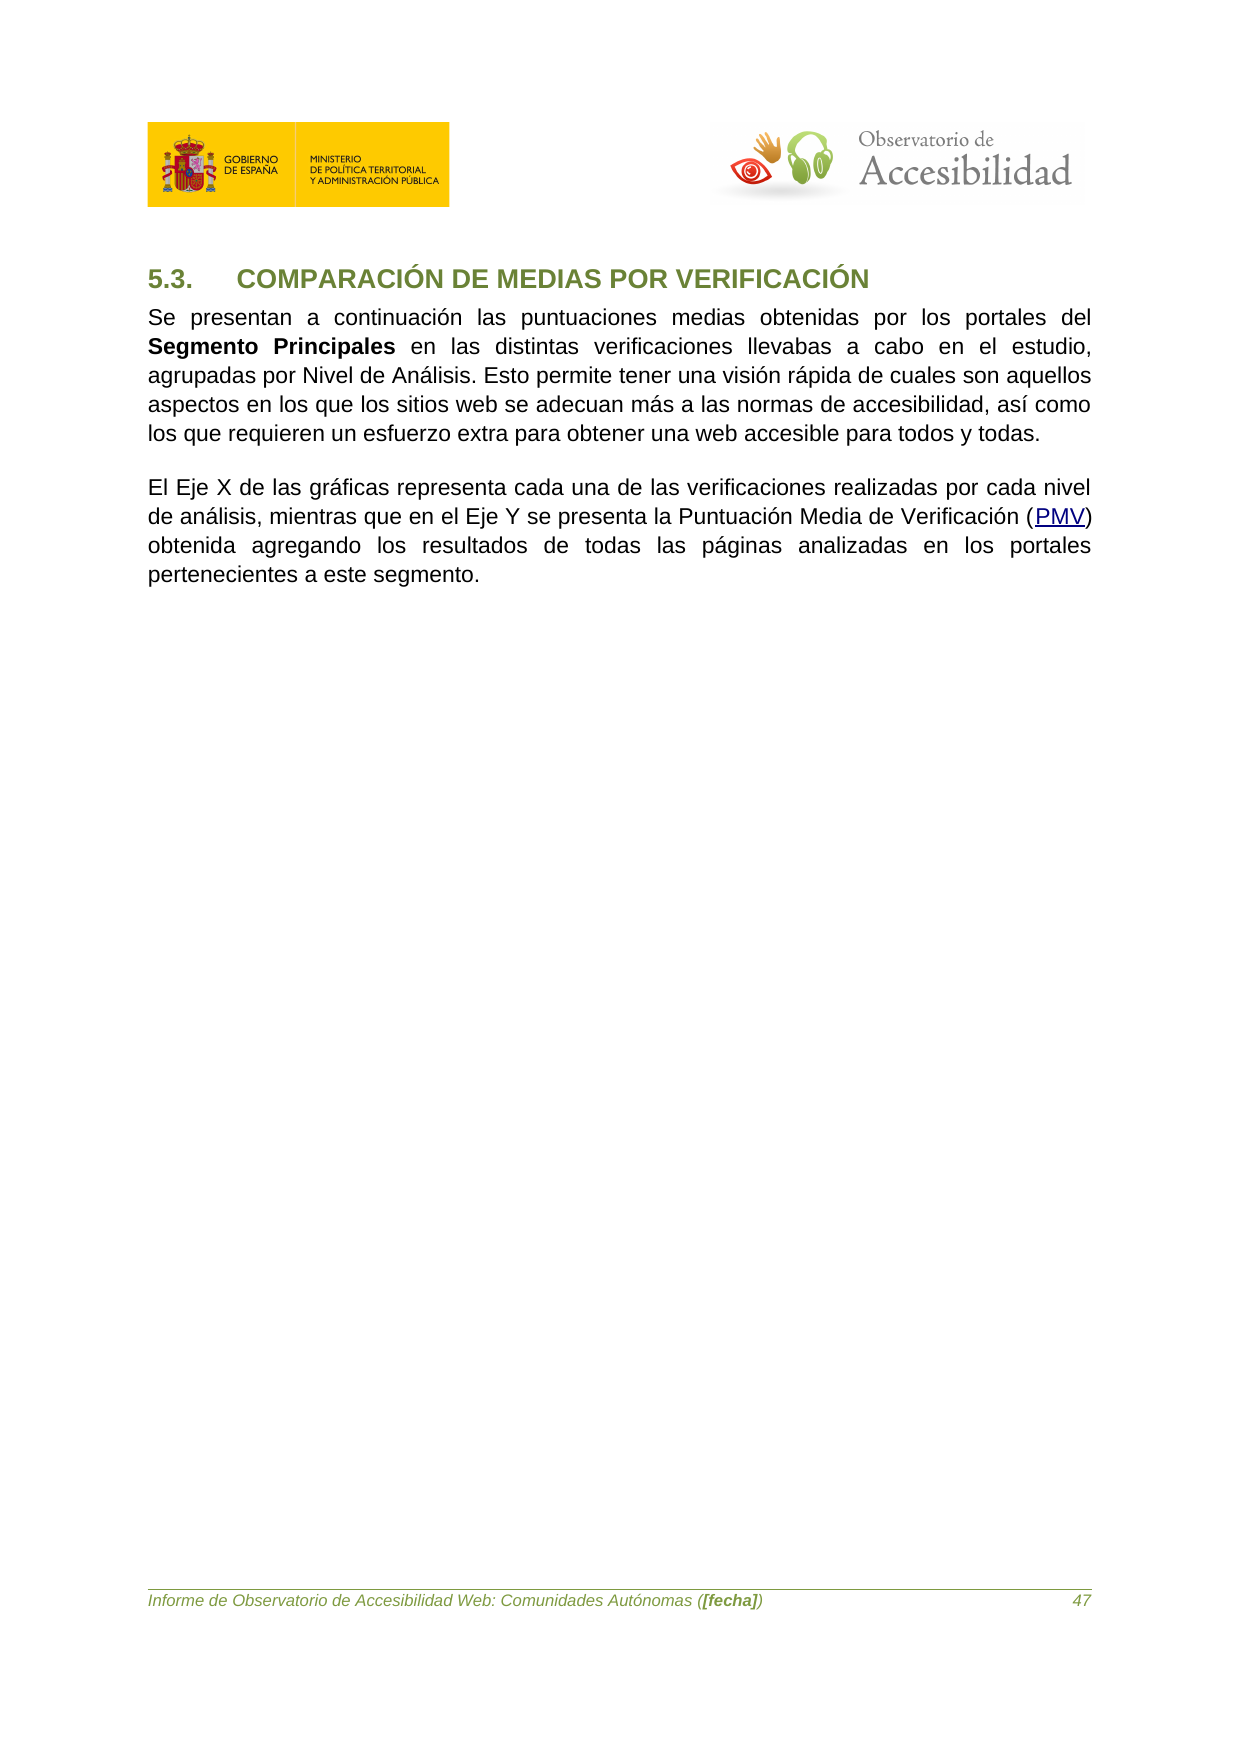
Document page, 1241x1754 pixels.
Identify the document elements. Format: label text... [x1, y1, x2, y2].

text El Eje X de las gráficas representa cada una de las verificaciones realizadas por cada nivel de análisis, mientras que en el Eje Y se presenta la Puntuación Media de Verificación (PMV) obtenida agregando los resultados de todas las páginas analizadas en los portales pertenecientes a este segmento. [148, 474, 1092, 587]
list Comparación de medias por verificación [148, 263, 1092, 294]
text Se presentan a continuación las puntuaciones medias obtenidas por los portales del Segmento Principales en las distintas verificaciones llevabas a cabo en el estudio, agrupadas por Nivel de Análisis. Esto permite tener una visión rápida de cuales son aquellos aspectos en los que los sitios web se adecuan más a las normas de accesibilidad, así como los que requieren un esfuerzo extra para obtener una web accesible para todos y todas. [148, 304, 1092, 446]
